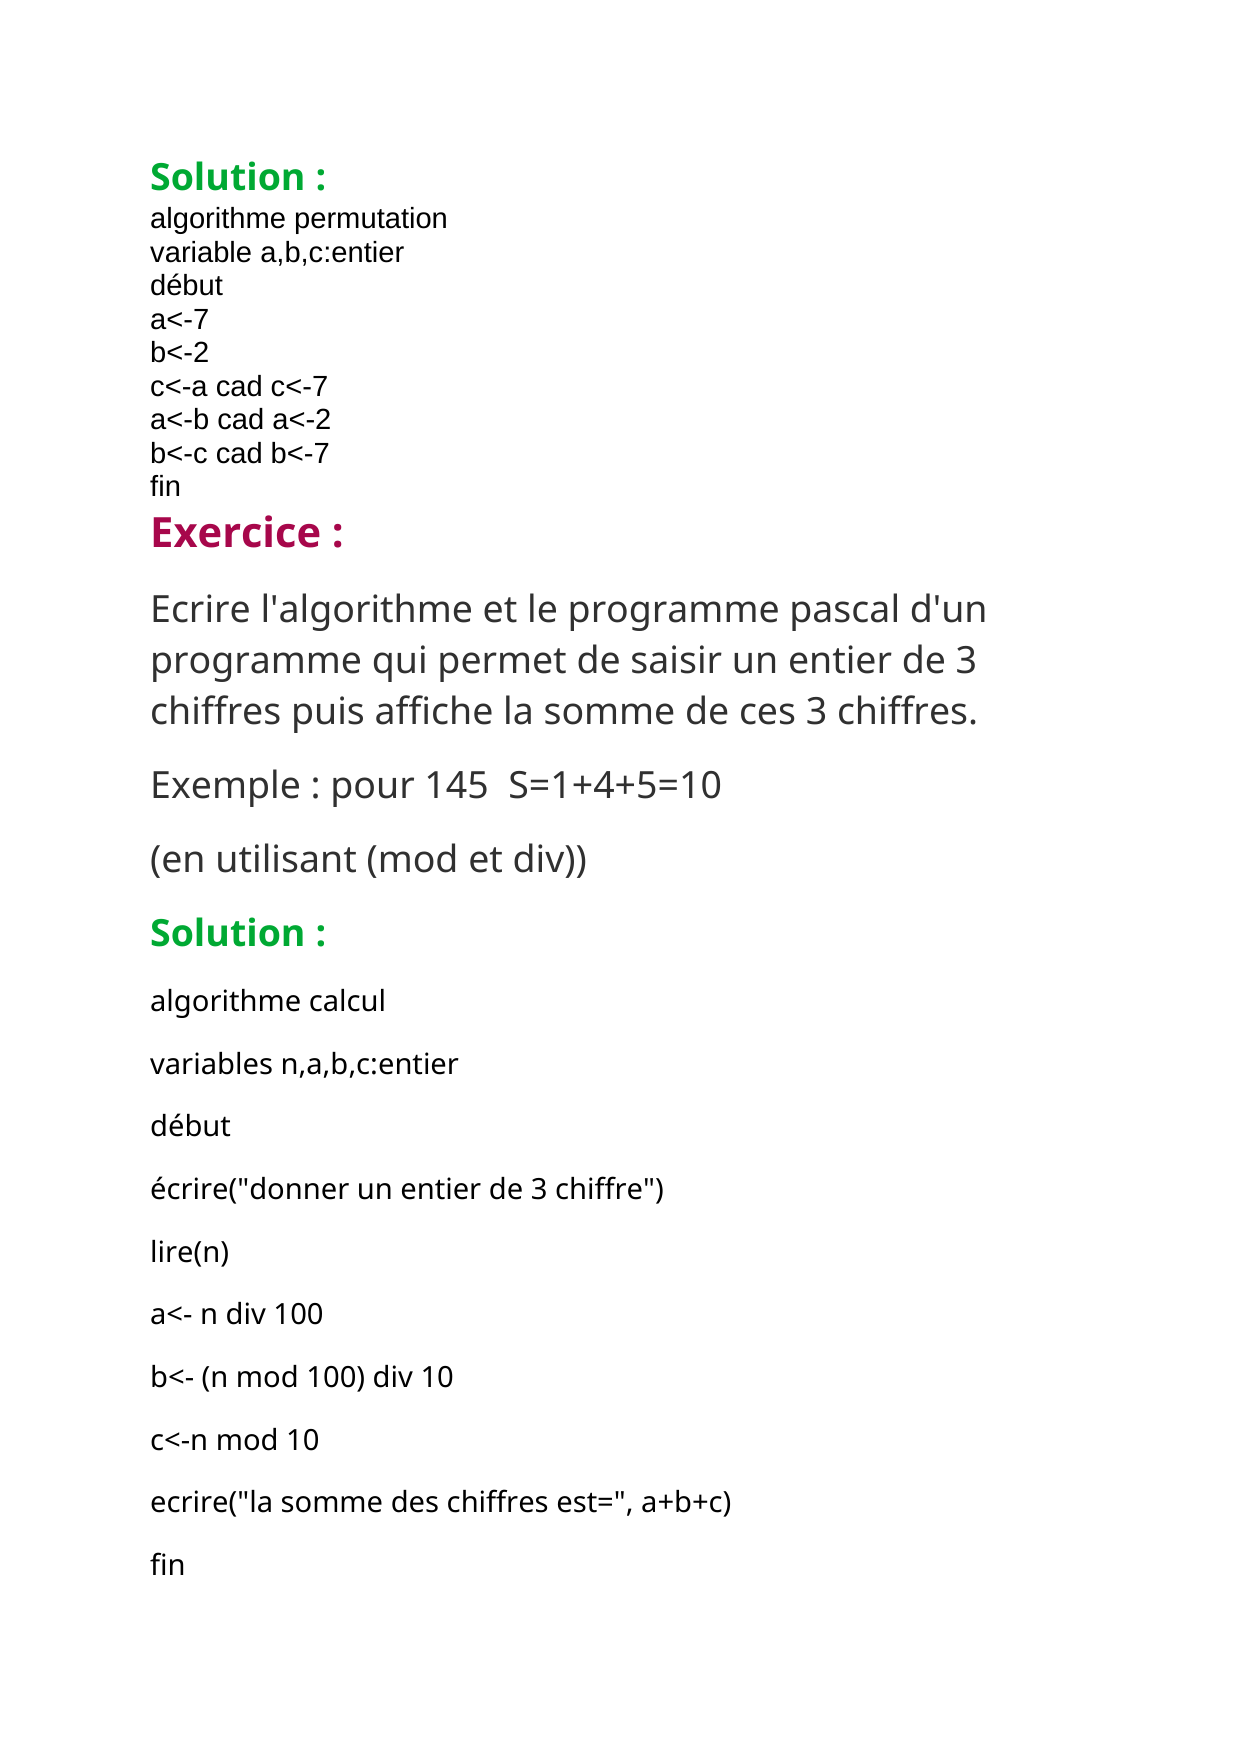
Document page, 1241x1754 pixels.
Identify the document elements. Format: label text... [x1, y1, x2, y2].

text écrire("donner un entier de 3 chiffre") [150, 1168, 1090, 1208]
text algorithme calcul [150, 981, 1090, 1020]
text a<- n div 100 [150, 1293, 1090, 1333]
text Exercice : [150, 503, 1090, 560]
text (en utilisant (mod et div)) [150, 833, 1090, 884]
text b<-2 [150, 335, 1090, 369]
text Solution : [150, 907, 1090, 958]
text Solution : [150, 150, 1090, 201]
text variable a,b,c:entier [150, 234, 1090, 268]
text fin [150, 469, 1090, 503]
text Exemple : pour 145 S=1+4+5=10 [150, 759, 1090, 810]
text a<-7 [150, 302, 1090, 335]
text c<-n mod 10 [150, 1419, 1090, 1458]
text c<-a cad c<-7 [150, 369, 1090, 402]
text début [150, 268, 1090, 302]
text Ecrire l'algorithme et le programme pascal d'un programme qui permet de saisir un entier de 3 chiffres puis affiche la somme de ces 3 chiffres. [150, 583, 1090, 736]
text variables n,a,b,c:entier [150, 1043, 1090, 1083]
text fin [150, 1544, 1090, 1584]
text b<- (n mod 100) div 10 [150, 1356, 1090, 1396]
text début [150, 1106, 1090, 1145]
text lire(n) [150, 1231, 1090, 1271]
text a<-b cad a<-2 [150, 402, 1090, 436]
text algorithme permutation [150, 201, 1090, 234]
text b<-c cad b<-7 [150, 436, 1090, 469]
text ecrire("la somme des chiffres est=", a+b+c) [150, 1481, 1090, 1521]
